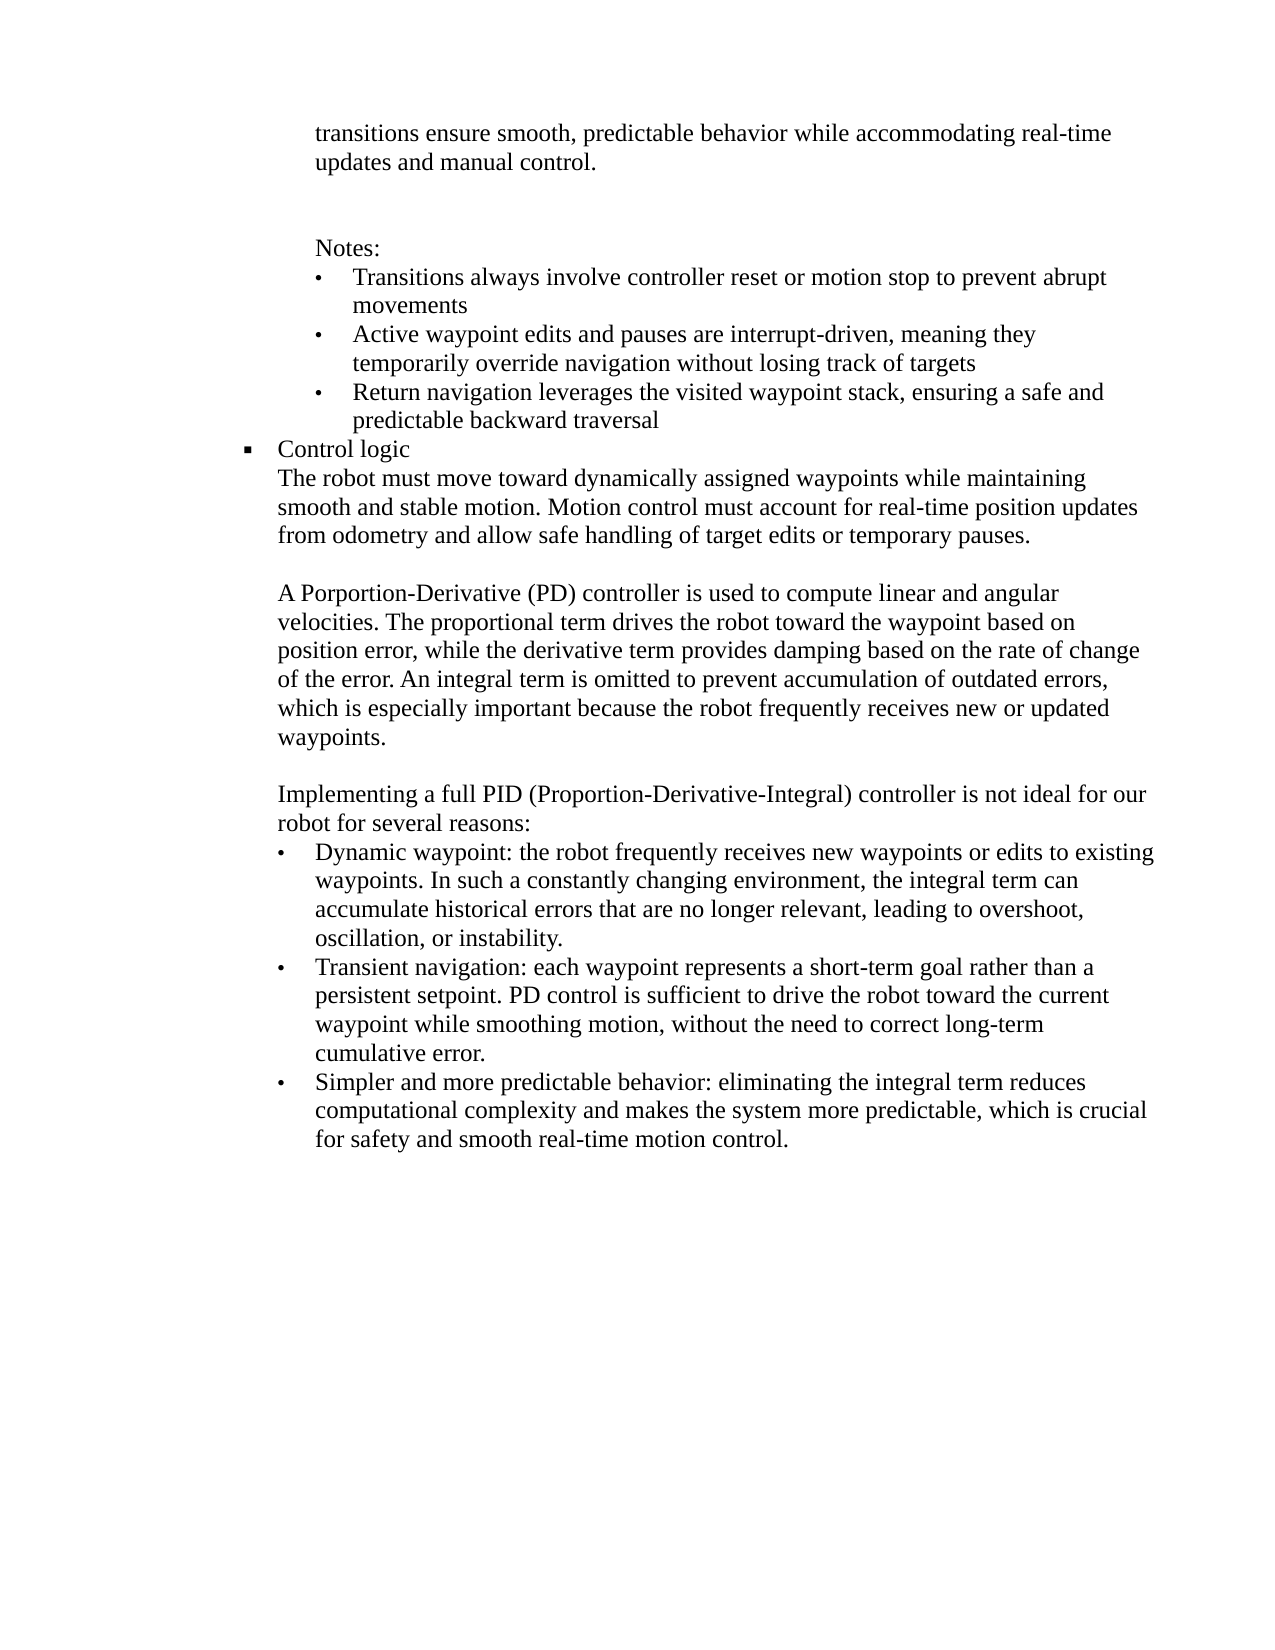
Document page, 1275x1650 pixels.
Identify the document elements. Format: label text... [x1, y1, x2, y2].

list Return navigation leverages the visited waypoint stack, ensuring a safe and predictable backward traversal [315, 377, 1157, 434]
list Transitions always involve controller reset or motion stop to prevent abrupt movements [315, 262, 1157, 319]
list Active waypoint edits and pauses are interrupt-driven, meaning they temporarily override navigation without losing track of targets [315, 319, 1157, 377]
list Dynamic waypoint: the robot frequently receives new waypoints or edits to existing waypoints. In such a constantly changing environment, the integral term can accumulate historical errors that are no longer relevant, leading to overshoot, oscillation, or instability. [277, 837, 1157, 952]
text The robot must move toward dynamically assigned waypoints while maintaining smooth and stable motion. Motion control must account for real-time position updates from odometry and allow safe handling of target edits or temporary pauses. [240, 463, 1157, 549]
text Notes: [277, 233, 1157, 262]
list Simpler and more predictable behavior: eliminating the integral term reduces computational complexity and makes the system more predictable, which is crucial for safety and smooth real-time motion control. [277, 1067, 1157, 1153]
text transitions ensure smooth, predictable behavior while accommodating real-time updates and manual control. [277, 118, 1157, 176]
text A Porportion-Derivative (PD) controller is used to compute linear and angular velocities. The proportional term drives the robot toward the waypoint based on position error, while the derivative term provides damping based on the rate of change of the error. An integral term is omitted to prevent accumulation of outdated errors, which is especially important because the robot frequently receives new or updated waypoints. [240, 578, 1157, 751]
list Control logic [240, 434, 1157, 463]
list Transient navigation: each waypoint represents a short-term goal rather than a persistent setpoint. PD control is sufficient to drive the robot toward the current waypoint while smoothing motion, without the need to correct long-term cumulative error. [277, 952, 1157, 1067]
text Implementing a full PID (Proportion-Derivative-Integral) controller is not ideal for our robot for several reasons: [240, 779, 1157, 837]
